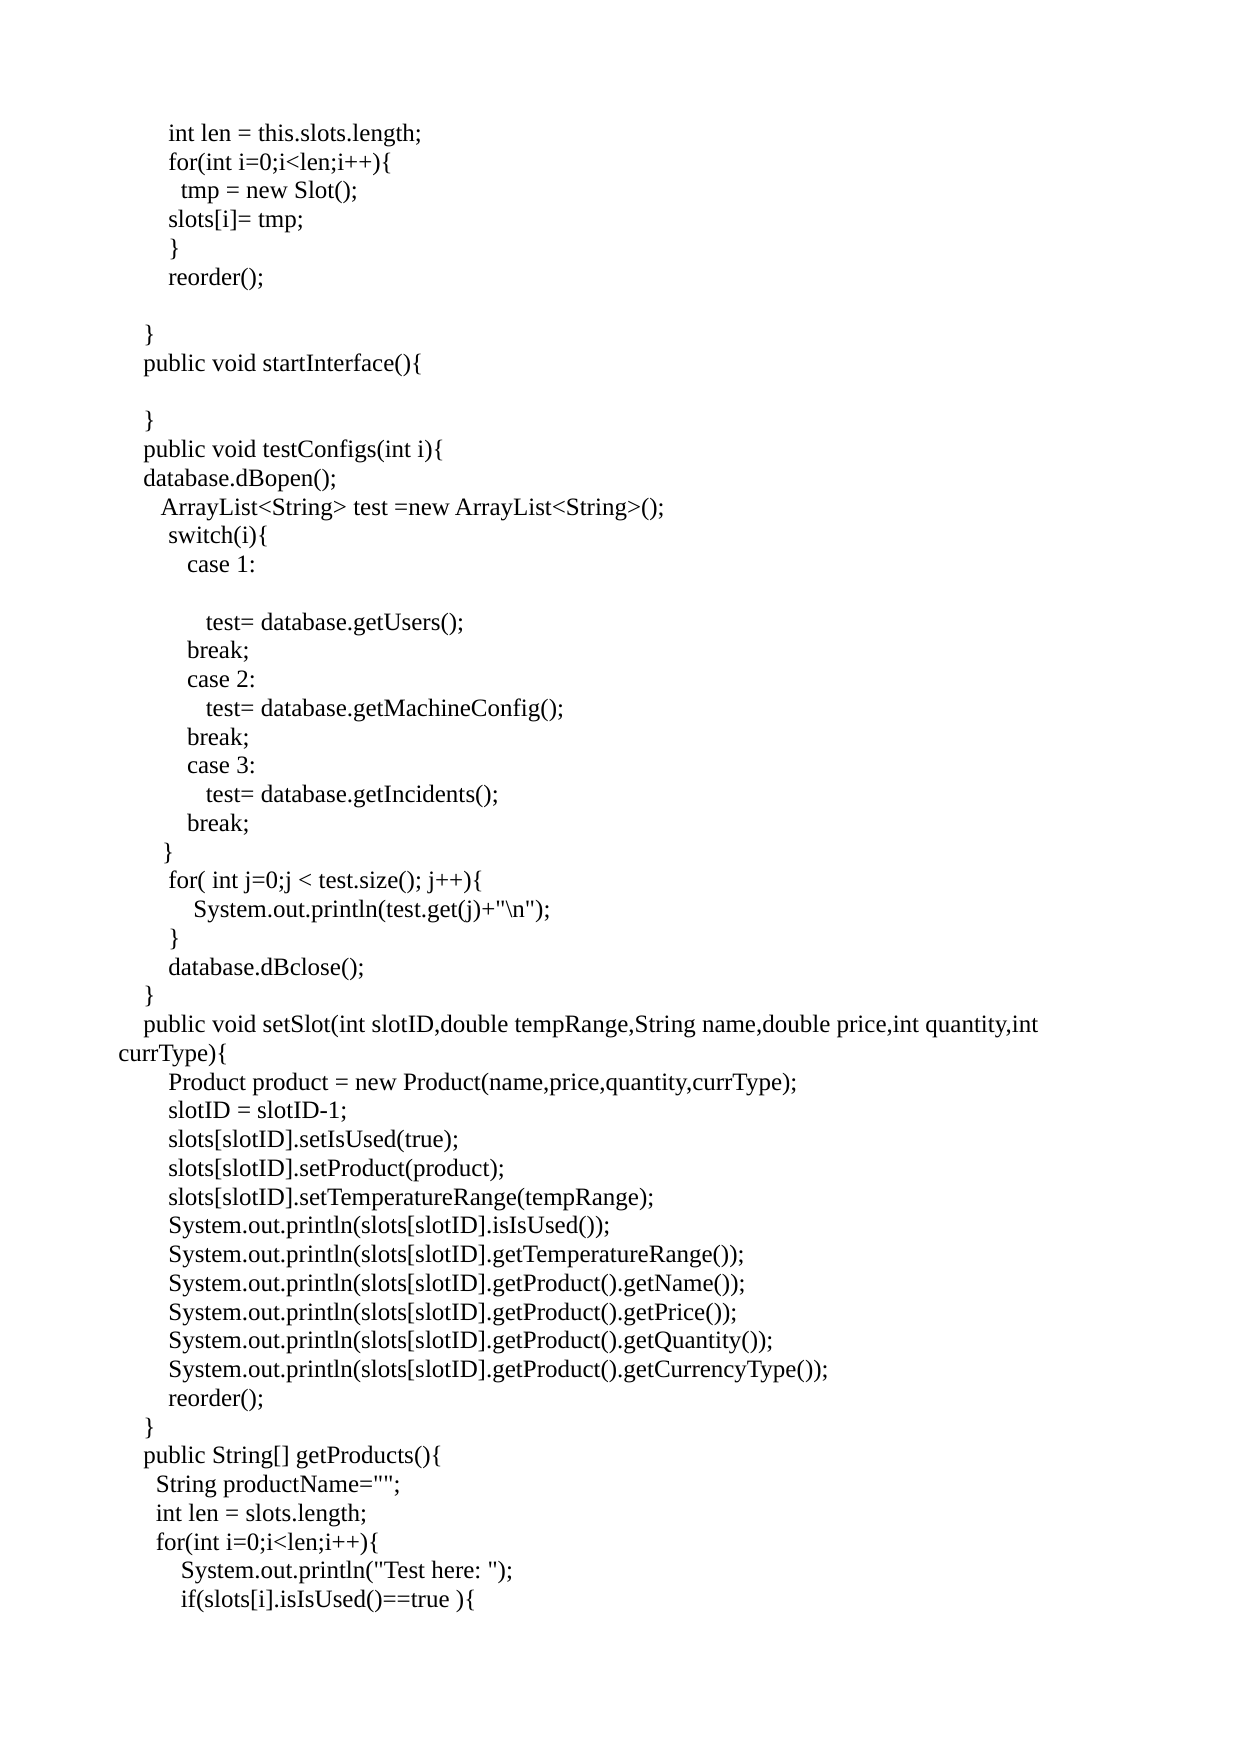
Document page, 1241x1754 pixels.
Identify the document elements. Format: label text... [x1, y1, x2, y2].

text } [118, 923, 1122, 952]
text test= database.getUsers(); [118, 607, 1122, 636]
text for(int i=0;i<len;i++){ [118, 1527, 1122, 1556]
text switch(i){ [118, 521, 1122, 549]
text } [118, 1412, 1122, 1441]
text case 1: [118, 549, 1122, 578]
text public void testConfigs(int i){ [118, 434, 1122, 463]
text } [118, 406, 1122, 434]
text for(int i=0;i<len;i++){ [118, 147, 1122, 176]
text slots[slotID].setTemperatureRange(tempRange); [118, 1182, 1122, 1211]
text break; [118, 808, 1122, 837]
text break; [118, 722, 1122, 751]
text reorder(); [118, 262, 1122, 291]
text tmp = new Slot(); [118, 176, 1122, 204]
text System.out.println(slots[slotID].getTemperatureRange()); [118, 1239, 1122, 1268]
text slots[slotID].setIsUsed(true); [118, 1124, 1122, 1153]
text } [118, 319, 1122, 348]
text } [118, 233, 1122, 262]
text System.out.println(slots[slotID].getProduct().getPrice()); [118, 1297, 1122, 1326]
text public void startInterface(){ [118, 348, 1122, 377]
text int len = this.slots.length; [118, 118, 1122, 147]
text Product product = new Product(name,price,quantity,currType); [118, 1067, 1122, 1096]
text slots[slotID].setProduct(product); [118, 1153, 1122, 1182]
text break; [118, 636, 1122, 664]
text if(slots[i].isIsUsed()==true ){ [118, 1584, 1122, 1613]
text System.out.println(slots[slotID].getProduct().getName()); [118, 1268, 1122, 1297]
text System.out.println(test.get(j)+"\n"); [118, 894, 1122, 923]
text } [118, 981, 1122, 1009]
text slots[i]= tmp; [118, 204, 1122, 233]
text System.out.println(slots[slotID].getProduct().getCurrencyType()); [118, 1354, 1122, 1383]
text slotID = slotID-1; [118, 1096, 1122, 1124]
text System.out.println(slots[slotID].getProduct().getQuantity()); [118, 1326, 1122, 1354]
text public String[] getProducts(){ [118, 1441, 1122, 1469]
text for( int j=0;j < test.size(); j++){ [118, 866, 1122, 894]
text test= database.getIncidents(); [118, 779, 1122, 808]
text database.dBopen(); [118, 463, 1122, 492]
text case 3: [118, 751, 1122, 779]
text int len = slots.length; [118, 1498, 1122, 1527]
text database.dBclose(); [118, 952, 1122, 981]
text System.out.println("Test here: "); [118, 1556, 1122, 1584]
text ArrayList<String> test =new ArrayList<String>(); [118, 492, 1122, 521]
text reorder(); [118, 1383, 1122, 1412]
text public void setSlot(int slotID,double tempRange,String name,double price,int quantity,int currType){ [118, 1009, 1122, 1067]
text String productName=""; [118, 1469, 1122, 1498]
text test= database.getMachineConfig(); [118, 693, 1122, 722]
text System.out.println(slots[slotID].isIsUsed()); [118, 1211, 1122, 1239]
text } [118, 837, 1122, 866]
text case 2: [118, 664, 1122, 693]
